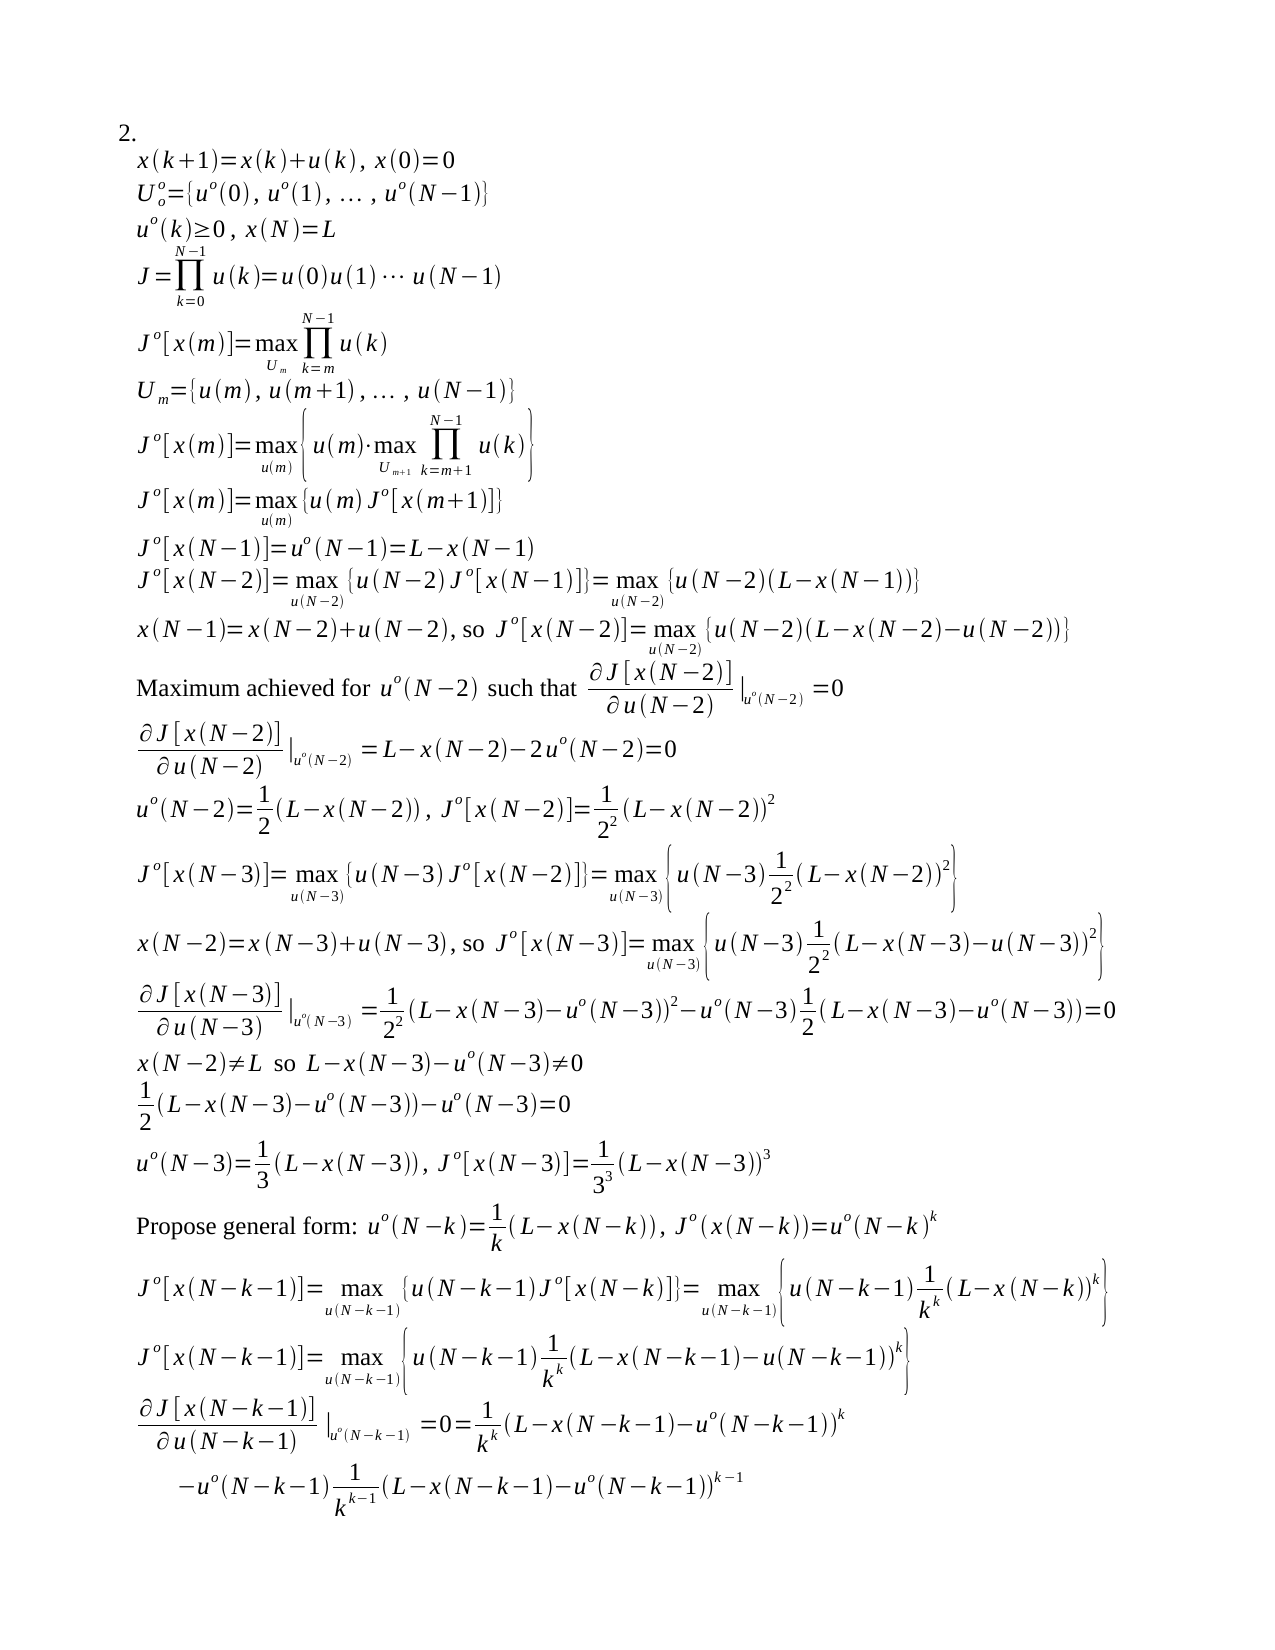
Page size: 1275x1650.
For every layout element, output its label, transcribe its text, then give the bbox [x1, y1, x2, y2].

text 2. [118, 118, 1157, 147]
